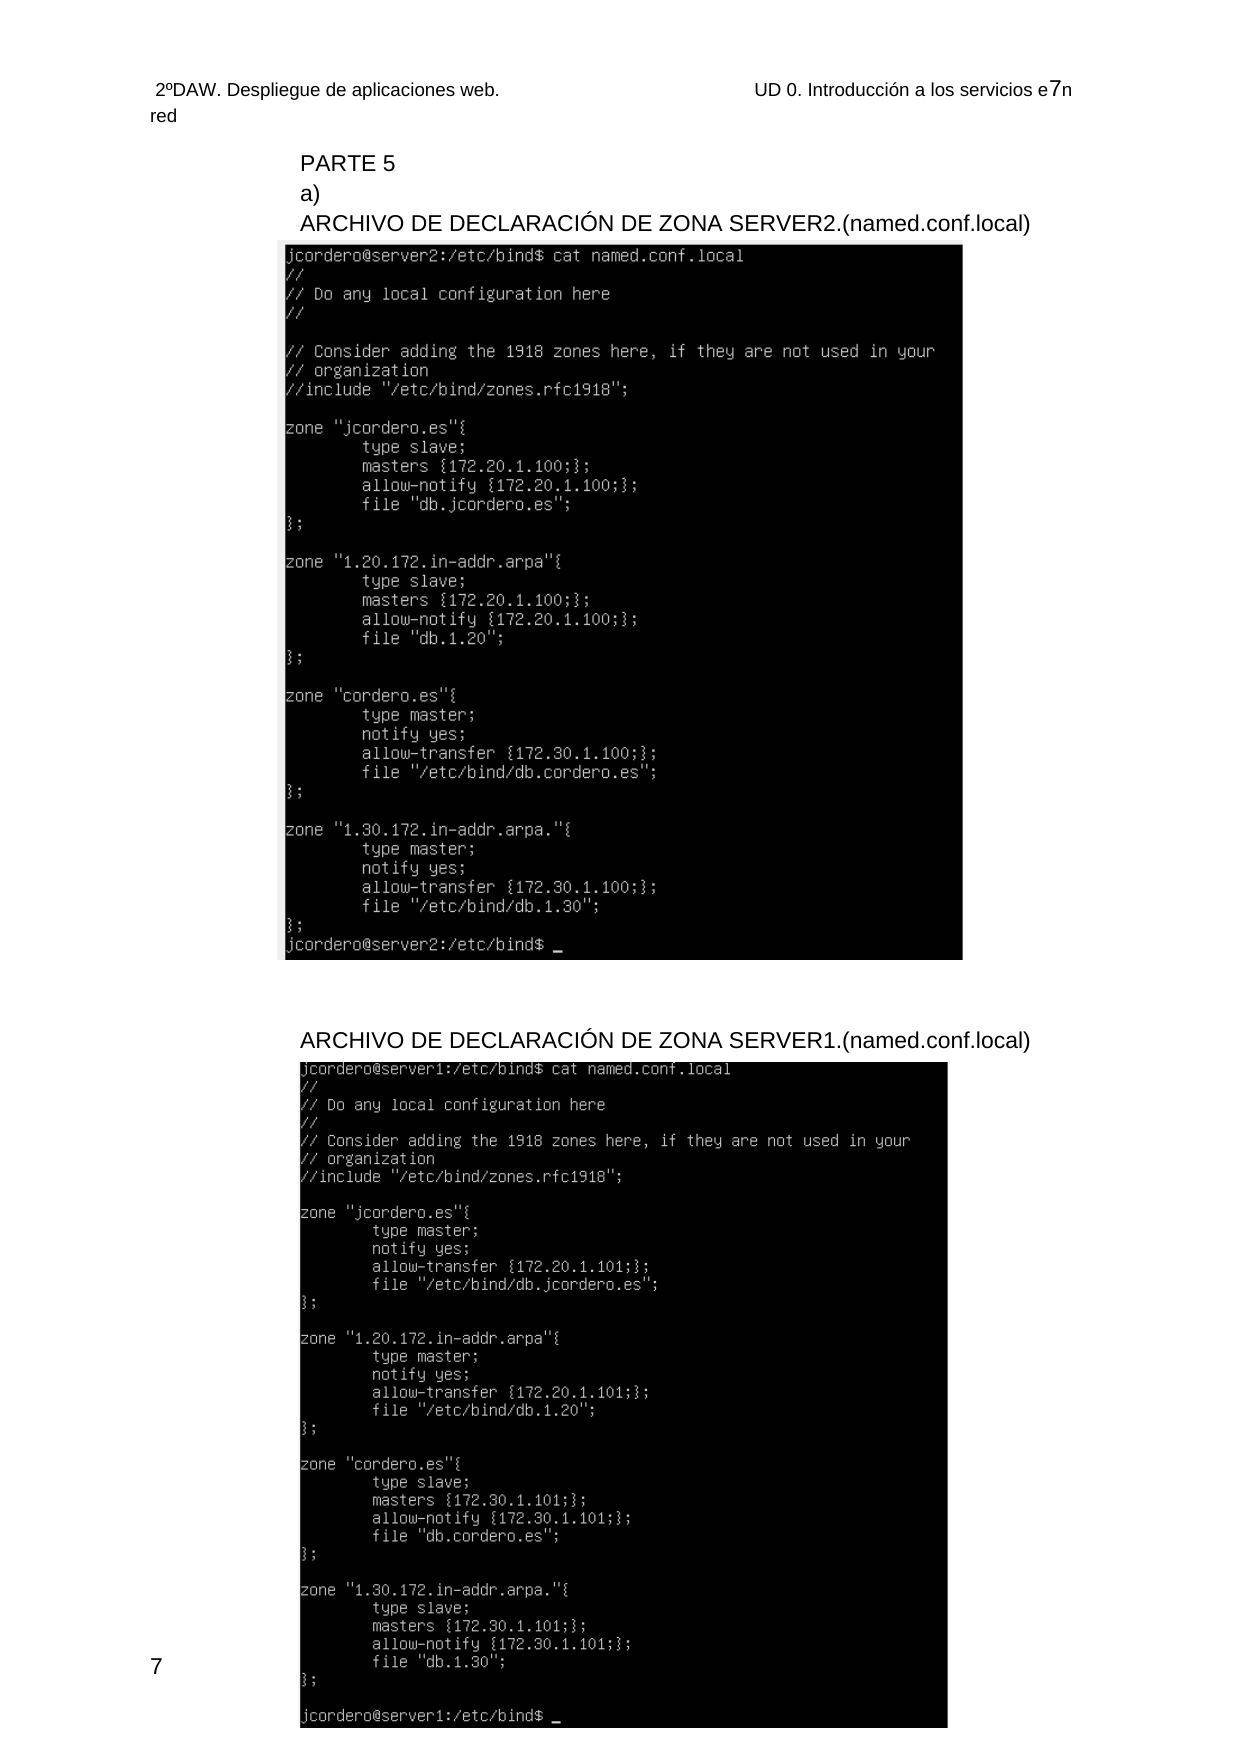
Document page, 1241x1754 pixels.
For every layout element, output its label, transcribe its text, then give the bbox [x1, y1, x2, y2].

text a) [300, 180, 1090, 207]
text PARTE 5 [300, 150, 1090, 176]
text ARCHIVO DE DECLARACIÓN DE ZONA SERVER2.(named.conf.local) [300, 210, 1090, 237]
picture [277, 240, 963, 960]
picture [298, 1062, 948, 1728]
text ARCHIVO DE DECLARACIÓN DE ZONA SERVER1.(named.conf.local) [300, 1027, 1090, 1054]
